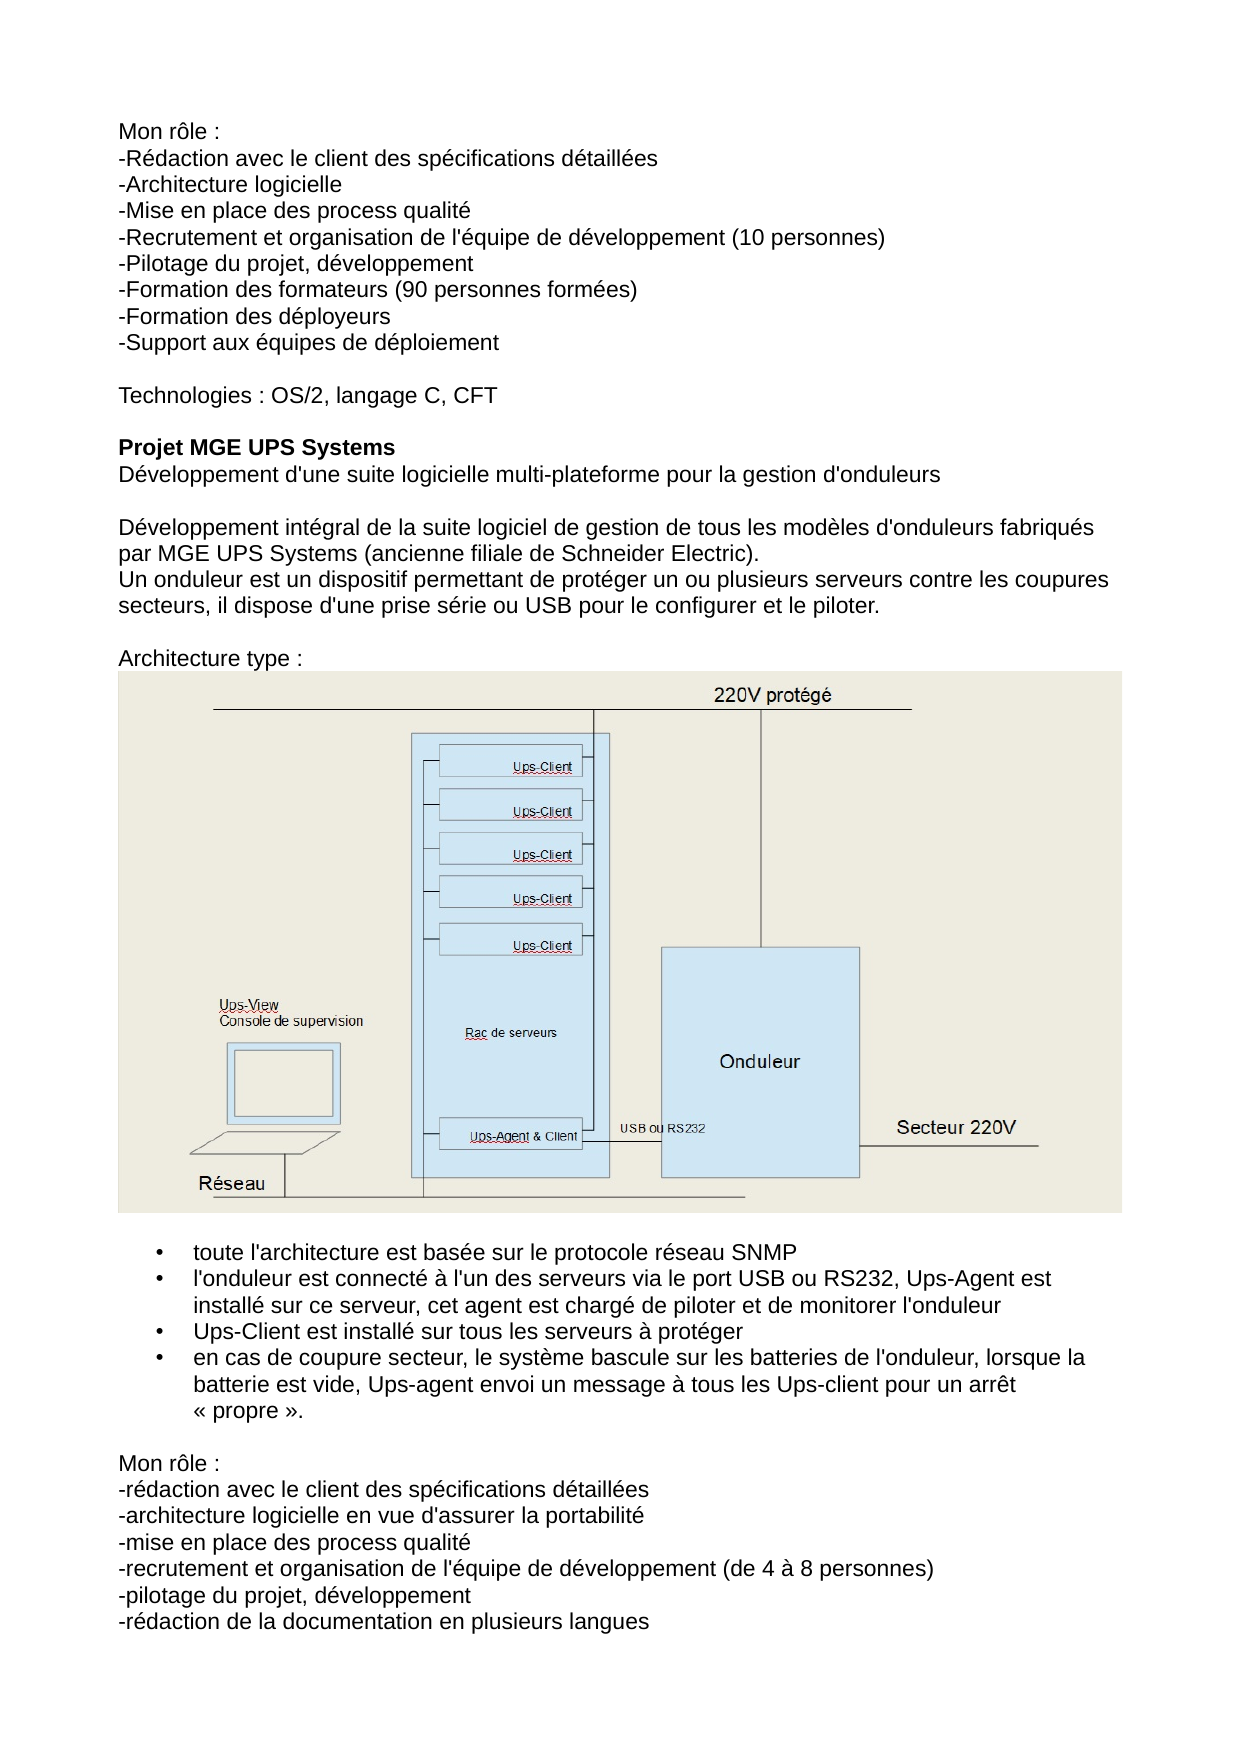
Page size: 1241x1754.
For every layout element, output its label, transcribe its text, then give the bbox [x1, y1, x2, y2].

list l'onduleur est connecté à l'un des serveurs via le port USB ou RS232, Ups-Agent est installé sur ce serveur, cet agent est chargé de piloter et de monitorer l'onduleur [156, 1265, 1122, 1318]
text Mon rôle : [118, 1450, 1122, 1476]
text Développement intégral de la suite logiciel de gestion de tous les modèles d'onduleurs fabriqués par MGE UPS Systems (ancienne filiale de Schneider Electric). [118, 513, 1122, 566]
text Projet MGE UPS Systems [118, 434, 1122, 461]
text Un onduleur est un dispositif permettant de protéger un ou plusieurs serveurs contre les coupures secteurs, il dispose d'une prise série ou USB pour le configurer et le piloter. [118, 566, 1122, 619]
text -rédaction avec le client des spécifications détaillées [118, 1476, 1122, 1502]
text Technologies : OS/2, langage C, CFT [118, 382, 1122, 408]
list Ups-Client est installé sur tous les serveurs à protéger [156, 1318, 1122, 1344]
text -Support aux équipes de déploiement [118, 329, 1122, 355]
list en cas de coupure secteur, le système bascule sur les batteries de l'onduleur, lorsque la batterie est vide, Ups-agent envoi un message à tous les Ups-client pour un arrêt « propre ». [156, 1344, 1122, 1423]
text -mise en place des process qualité [118, 1529, 1122, 1555]
text Architecture type : [118, 645, 1122, 671]
text -Formation des déployeurs [118, 303, 1122, 329]
text Mon rôle : [118, 118, 1122, 144]
text -architecture logicielle en vue d'assurer la portabilité [118, 1502, 1122, 1529]
text -Architecture logicielle [118, 171, 1122, 197]
text -Pilotage du projet, développement [118, 250, 1122, 276]
text -Recrutement et organisation de l'équipe de développement (10 personnes) [118, 223, 1122, 250]
list toute l'architecture est basée sur le protocole réseau SNMP [156, 1239, 1122, 1265]
text -Rédaction avec le client des spécifications détaillées [118, 144, 1122, 171]
text -recrutement et organisation de l'équipe de développement (de 4 à 8 personnes) [118, 1555, 1122, 1582]
text Développement d'une suite logicielle multi-plateforme pour la gestion d'onduleurs [118, 461, 1122, 487]
text -pilotage du projet, développement [118, 1582, 1122, 1608]
text -Mise en place des process qualité [118, 197, 1122, 223]
picture [118, 671, 1123, 1213]
text -Formation des formateurs (90 personnes formées) [118, 276, 1122, 303]
text -rédaction de la documentation en plusieurs langues [118, 1608, 1122, 1634]
